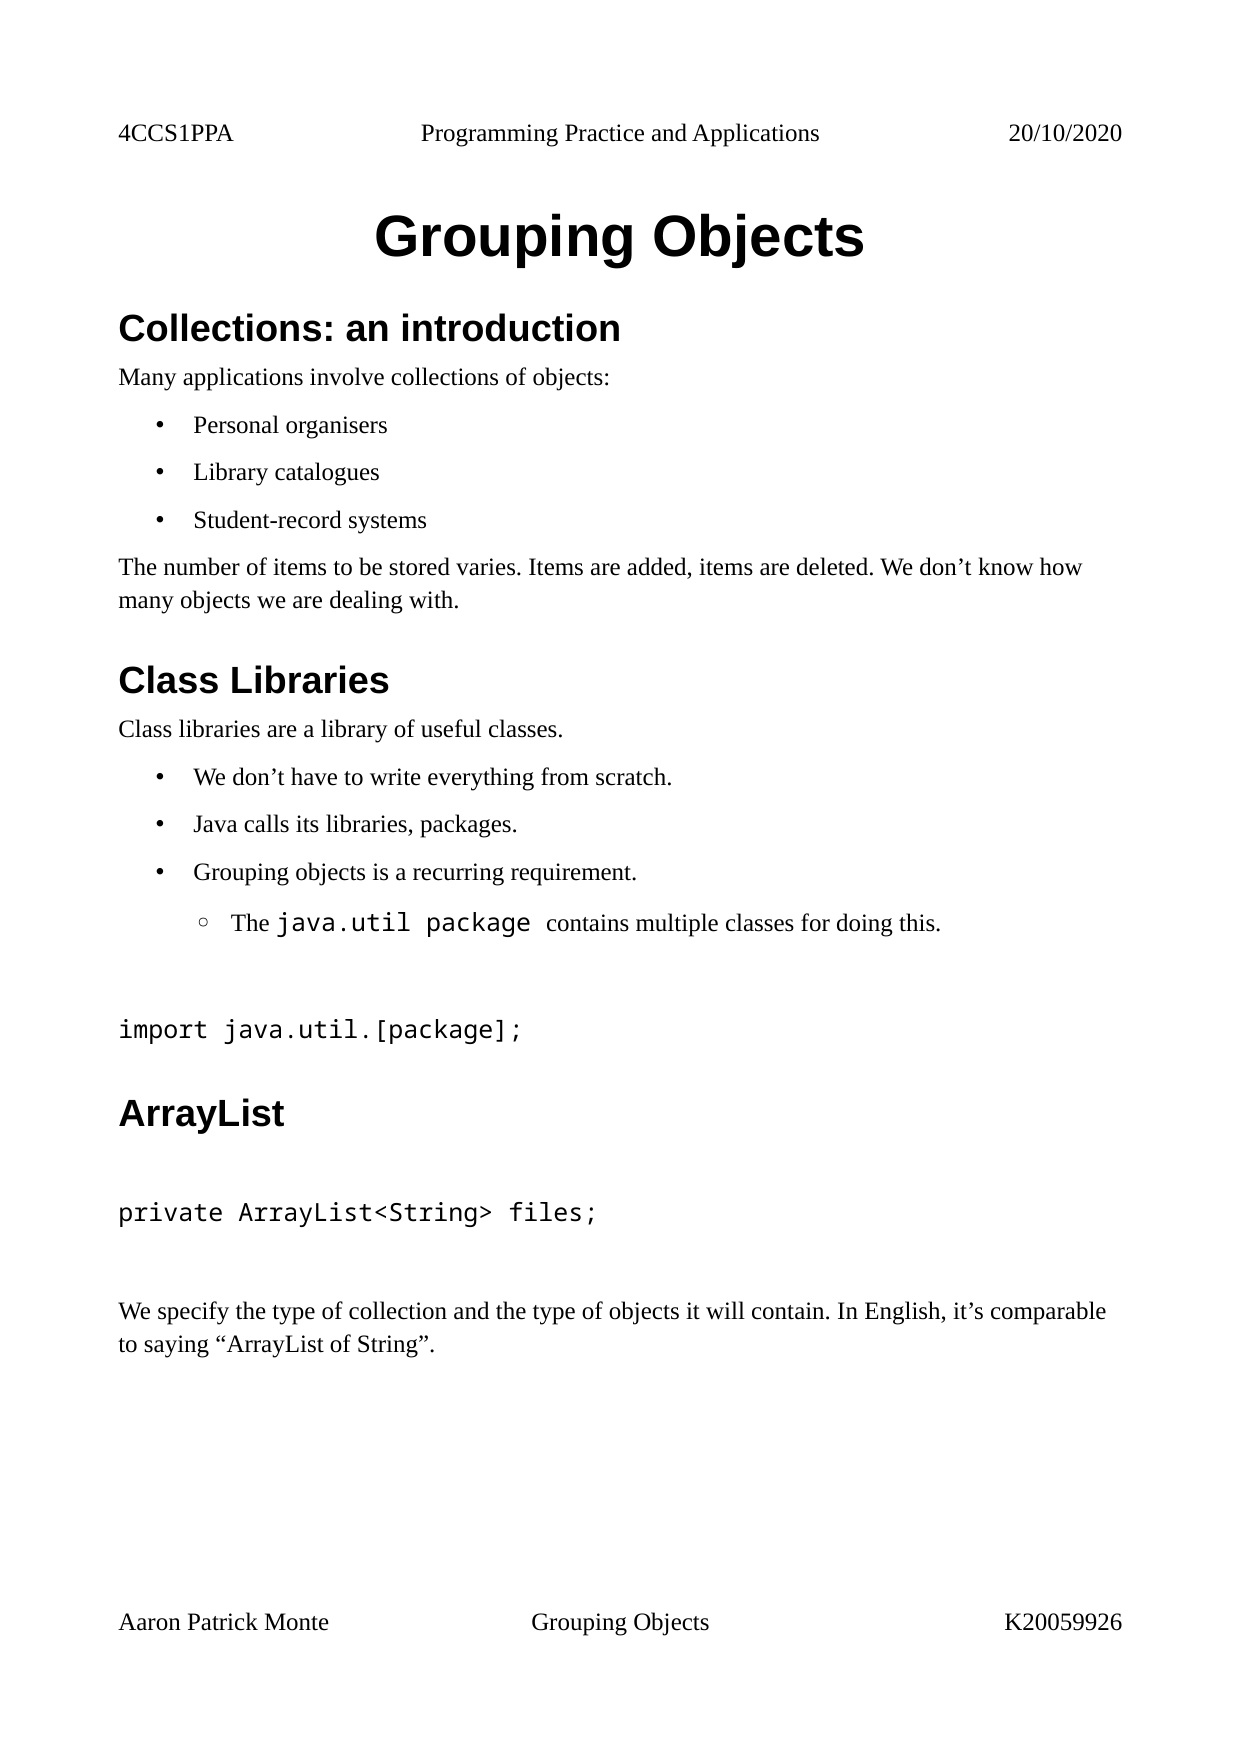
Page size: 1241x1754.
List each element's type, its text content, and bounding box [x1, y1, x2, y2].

subtitle ArrayList [118, 1091, 1122, 1134]
title Grouping Objects [118, 201, 1122, 268]
text We specify the type of collection and the type of objects it will contain. In English, it’s comparable to saying “ArrayList of String”. [118, 1296, 1122, 1358]
list Student-record systems [156, 505, 1122, 534]
list Java calls its libraries, packages. [156, 809, 1122, 838]
list The java.util package contains multiple classes for doing this. [193, 905, 1122, 939]
text Many applications involve collections of objects: [118, 362, 1122, 391]
list We don’t have to write everything from scratch. [156, 762, 1122, 791]
text private ArrayList<String> files; [118, 1195, 1122, 1229]
list Personal organisers [156, 410, 1122, 438]
subtitle Collections: an introduction [118, 306, 1122, 349]
text Class libraries are a library of useful classes. [118, 714, 1122, 743]
subtitle Class Libraries [118, 658, 1122, 702]
text import java.util.[package]; [118, 1012, 1122, 1046]
text The number of items to be stored varies. Items are added, items are deleted. We don’t know how many objects we are dealing with. [118, 552, 1122, 614]
list Library catalogues [156, 457, 1122, 486]
list Grouping objects is a recurring requirement. [156, 857, 1122, 886]
